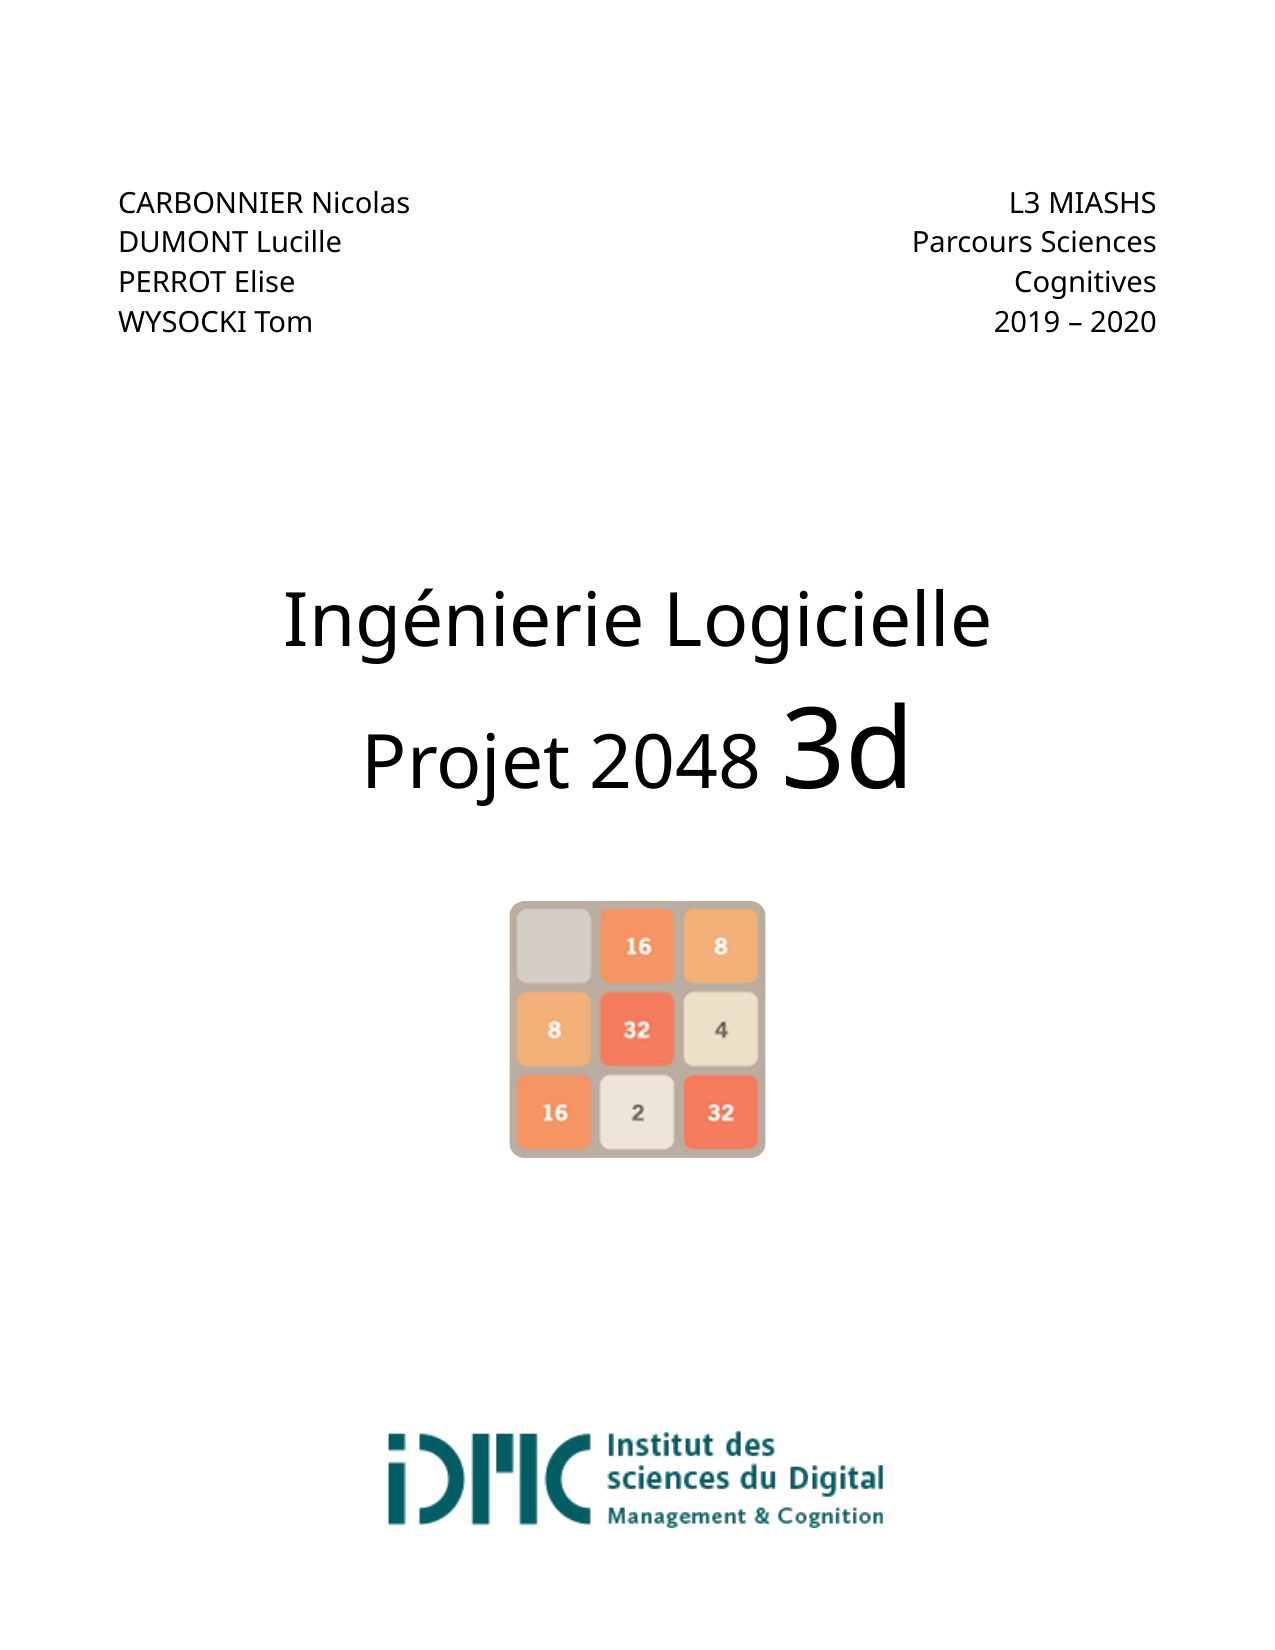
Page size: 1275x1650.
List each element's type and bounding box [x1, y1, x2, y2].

picture [509, 901, 766, 1158]
picture [387, 1420, 888, 1541]
